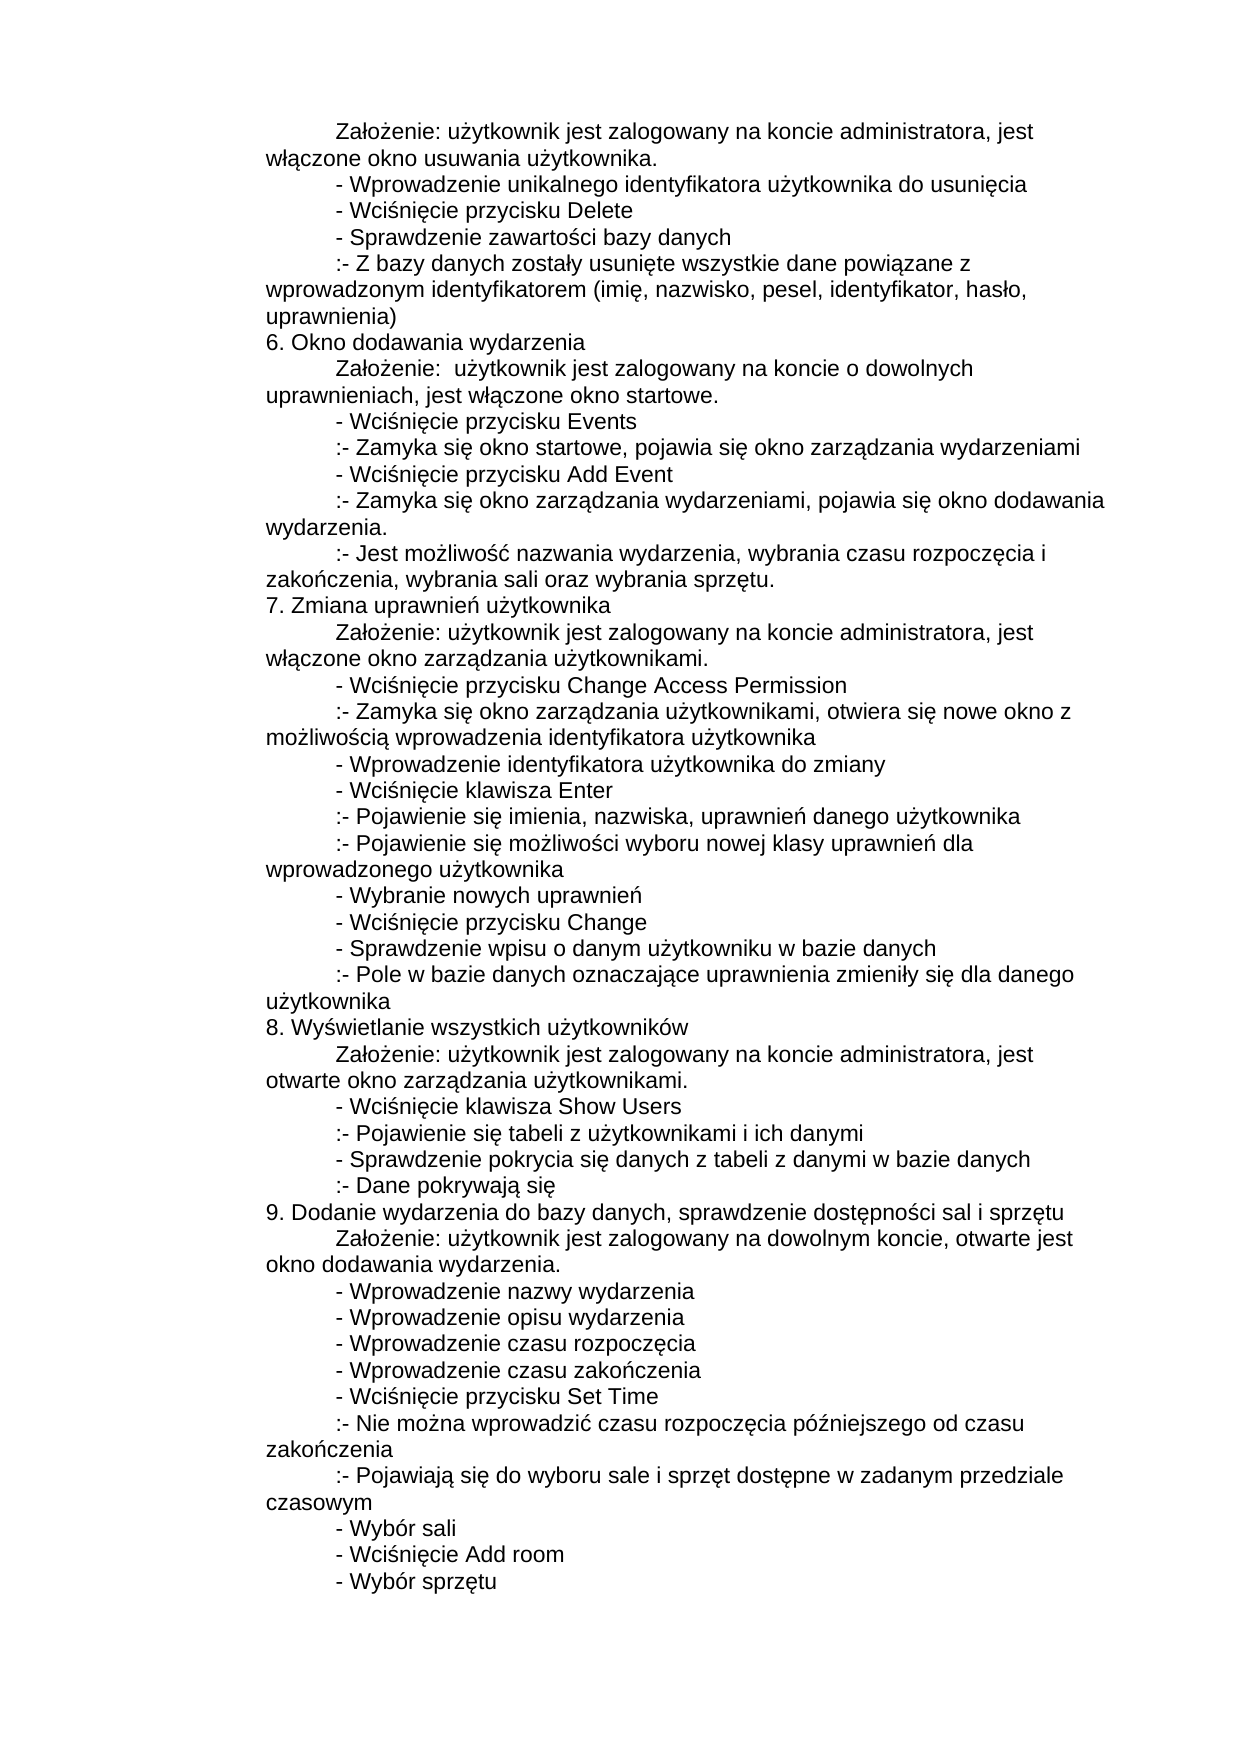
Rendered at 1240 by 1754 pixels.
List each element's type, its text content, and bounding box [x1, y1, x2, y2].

text - Wprowadzenie czasu rozpoczęcia [266, 1330, 1107, 1357]
text Założenie: użytkownik jest zalogowany na koncie administratora, jest włączone okno zarządzania użytkownikami. [266, 619, 1107, 672]
text - Sprawdzenie zawartości bazy danych [266, 223, 1107, 250]
text 9. Dodanie wydarzenia do bazy danych, sprawdzenie dostępności sal i sprzętu [266, 1199, 1107, 1225]
text - Wciśnięcie przycisku Delete [266, 197, 1107, 223]
text - Wciśnięcie przycisku Events [266, 408, 1107, 434]
text - Wciśnięcie przycisku Add Event [266, 461, 1107, 487]
text 6. Okno dodawania wydarzenia [266, 329, 1107, 355]
text - Wybór sali [266, 1515, 1107, 1541]
text - Wciśnięcie klawisza Show Users [266, 1093, 1107, 1119]
text - Wciśnięcie przycisku Change Access Permission [266, 672, 1107, 698]
text :- Zamyka się okno zarządzania użytkownikami, otwiera się nowe okno z możliwością wprowadzenia identyfikatora użytkownika [266, 698, 1107, 751]
text :- Pojawiają się do wyboru sale i sprzęt dostępne w zadanym przedziale czasowym [266, 1462, 1107, 1515]
text 7. Zmiana uprawnień użytkownika [266, 592, 1107, 619]
text :- Jest możliwość nazwania wydarzenia, wybrania czasu rozpoczęcia i zakończenia, wybrania sali oraz wybrania sprzętu. [266, 540, 1107, 592]
text - Wciśnięcie przycisku Set Time [266, 1383, 1107, 1409]
text - Wciśnięcie klawisza Enter [266, 777, 1107, 803]
text 8. Wyświetlanie wszystkich użytkowników [266, 1014, 1107, 1041]
text - Wprowadzenie czasu zakończenia [266, 1357, 1107, 1383]
text - Wybór sprzętu [266, 1568, 1107, 1594]
text Założenie: użytkownik jest zalogowany na koncie administratora, jest włączone okno usuwania użytkownika. [266, 118, 1107, 171]
text Założenie: użytkownik jest zalogowany na koncie o dowolnych uprawnieniach, jest włączone okno startowe. [266, 355, 1107, 408]
text :- Zamyka się okno startowe, pojawia się okno zarządzania wydarzeniami [266, 434, 1107, 461]
text Założenie: użytkownik jest zalogowany na koncie administratora, jest otwarte okno zarządzania użytkownikami. [266, 1041, 1107, 1093]
text :- Pole w bazie danych oznaczające uprawnienia zmieniły się dla danego użytkownika [266, 961, 1107, 1014]
text :- Zamyka się okno zarządzania wydarzeniami, pojawia się okno dodawania wydarzenia. [266, 487, 1107, 540]
text :- Pojawienie się imienia, nazwiska, uprawnień danego użytkownika [266, 803, 1107, 830]
text - Wprowadzenie nazwy wydarzenia [266, 1278, 1107, 1304]
text :- Pojawienie się możliwości wyboru nowej klasy uprawnień dla wprowadzonego użytkownika [266, 830, 1107, 882]
text :- Pojawienie się tabeli z użytkownikami i ich danymi [266, 1119, 1107, 1146]
text - Sprawdzenie pokrycia się danych z tabeli z danymi w bazie danych [266, 1146, 1107, 1172]
text :- Dane pokrywają się [266, 1172, 1107, 1199]
text :- Z bazy danych zostały usunięte wszystkie dane powiązane z wprowadzonym identyfikatorem (imię, nazwisko, pesel, identyfikator, hasło, uprawnienia) [266, 250, 1107, 329]
text :- Nie można wprowadzić czasu rozpoczęcia późniejszego od czasu zakończenia [266, 1409, 1107, 1462]
text - Wprowadzenie opisu wydarzenia [266, 1304, 1107, 1330]
text - Wciśnięcie przycisku Change [266, 909, 1107, 935]
text Założenie: użytkownik jest zalogowany na dowolnym koncie, otwarte jest okno dodawania wydarzenia. [266, 1225, 1107, 1278]
text - Sprawdzenie wpisu o danym użytkowniku w bazie danych [266, 935, 1107, 961]
text - Wciśnięcie Add room [266, 1541, 1107, 1568]
text - Wybranie nowych uprawnień [266, 882, 1107, 909]
text - Wprowadzenie unikalnego identyfikatora użytkownika do usunięcia [266, 171, 1107, 197]
text - Wprowadzenie identyfikatora użytkownika do zmiany [266, 751, 1107, 777]
